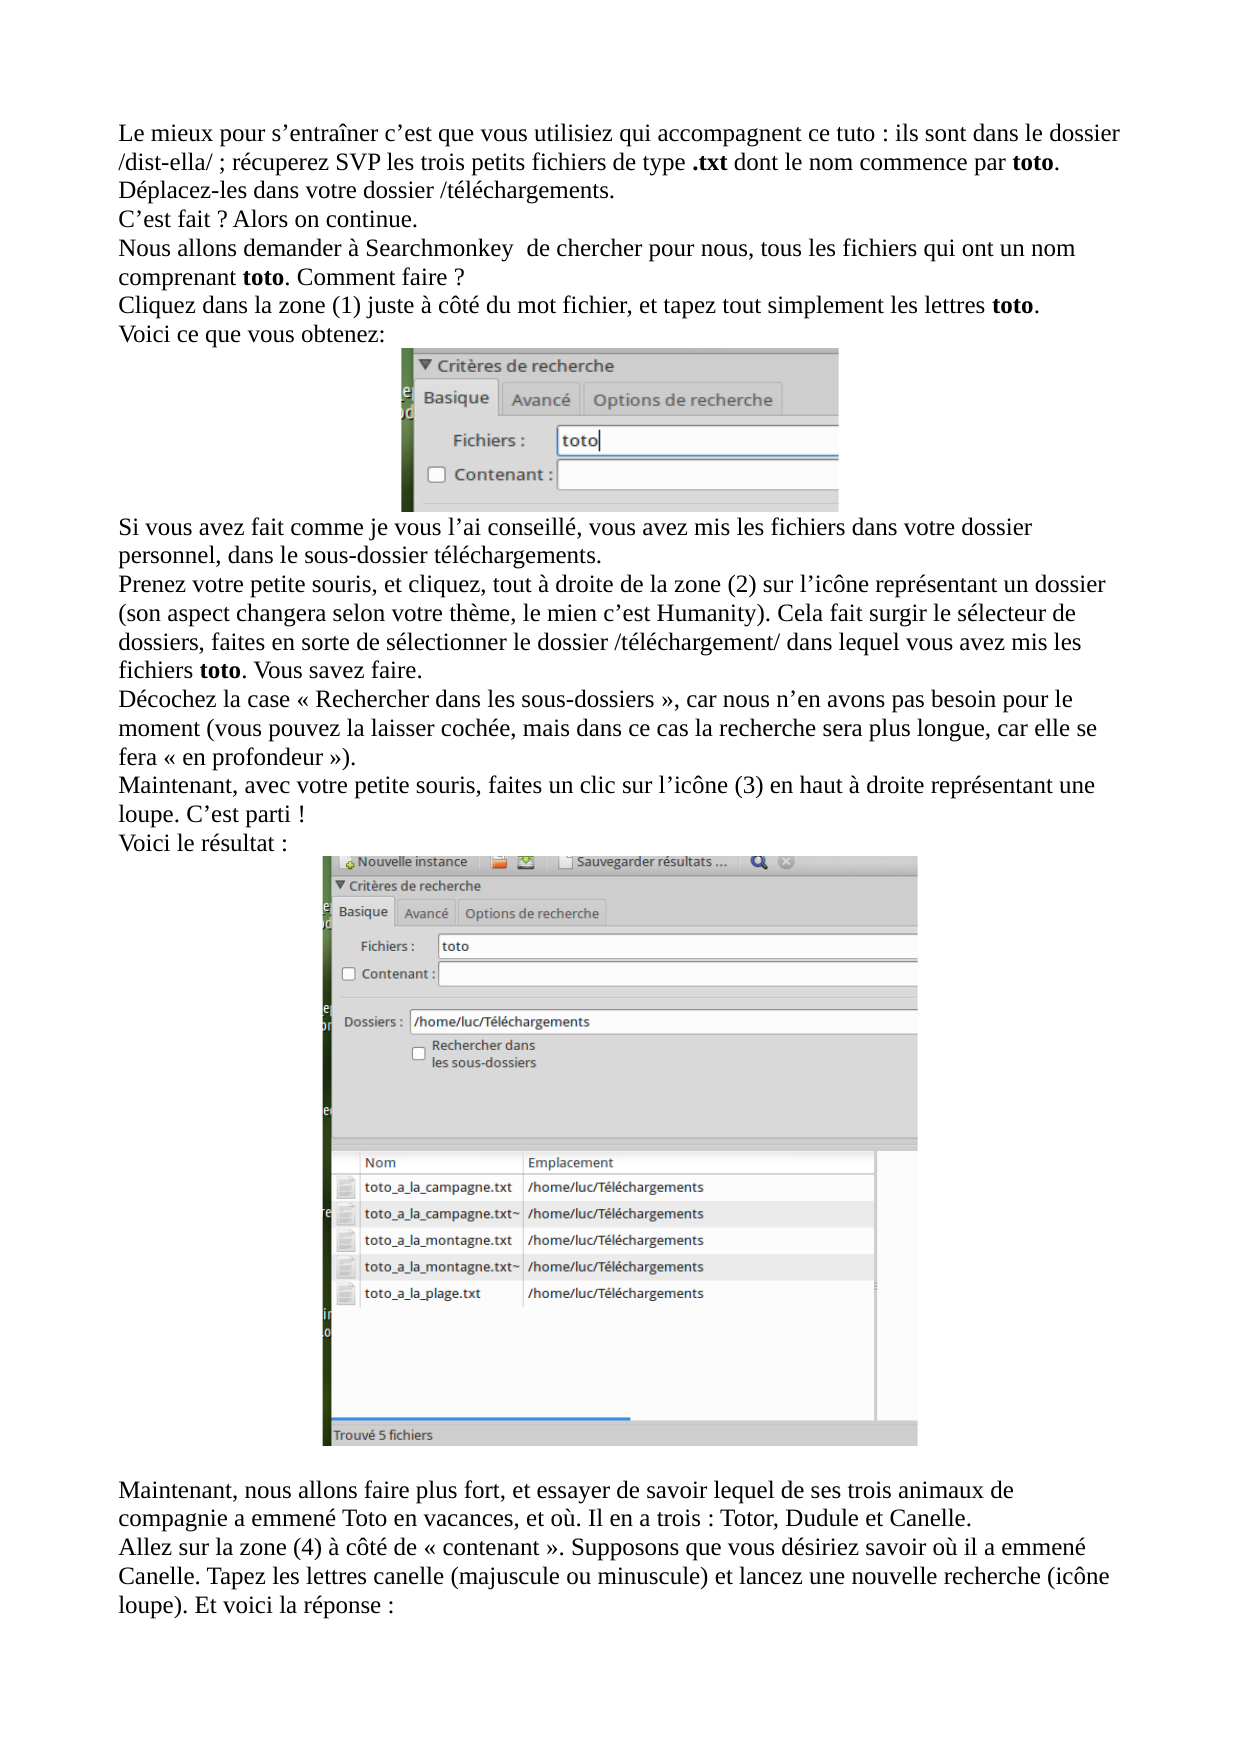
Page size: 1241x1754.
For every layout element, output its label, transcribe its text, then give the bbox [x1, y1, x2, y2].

text Voici ce que vous obtenez: [118, 319, 1122, 348]
text Le mieux pour s’entraîner c’est que vous utilisiez qui accompagnent ce tuto : ils sont dans le dossier /dist-ella/ ; récuperez SVP les trois petits fichiers de type .txt dont le nom commence par toto. Déplacez-les dans votre dossier /téléchargements. [118, 118, 1122, 204]
picture [401, 348, 839, 512]
text C’est fait ? Alors on continue. [118, 204, 1122, 233]
text Maintenant, avec votre petite souris, faites un clic sur l’icône (3) en haut à droite représentant une loupe. C’est parti ! [118, 770, 1122, 828]
text Maintenant, nous allons faire plus fort, et essayer de savoir lequel de ses trois animaux de compagnie a emmené Toto en vacances, et où. Il en a trois : Totor, Dudule et Canelle. [118, 1475, 1122, 1532]
text Allez sur la zone (4) à côté de « contenant ». Supposons que vous désiriez savoir où il a emmené Canelle. Tapez les lettres canelle (majuscule ou minuscule) et lancez une nouvelle recherche (icône loupe). Et voici la réponse : [118, 1532, 1122, 1618]
text Si vous avez fait comme je vous l’ai conseillé, vous avez mis les fichiers dans votre dossier personnel, dans le sous-dossier téléchargements. [118, 348, 1122, 569]
text Cliquez dans la zone (1) juste à côté du mot fichier, et tapez tout simplement les lettres toto. [118, 291, 1122, 319]
text Voici le résultat : [118, 828, 1122, 857]
text Nous allons demander à Searchmonkey de chercher pour nous, tous les fichiers qui ont un nom comprenant toto. Comment faire ? [118, 233, 1122, 291]
text Décochez la case « Rechercher dans les sous-dossiers », car nous n’en avons pas besoin pour le moment (vous pouvez la laisser cochée, mais dans ce cas la recherche sera plus longue, car elle se fera « en profondeur »). [118, 684, 1122, 770]
text Prenez votre petite souris, et cliquez, tout à droite de la zone (2) sur l’icône représentant un dossier (son aspect changera selon votre thème, le mien c’est Humanity). Cela fait surgir le sélecteur de dossiers, faites en sorte de sélectionner le dossier /téléchargement/ dans lequel vous avez mis les fichiers toto. Vous savez faire. [118, 569, 1122, 684]
picture [322, 856, 918, 1446]
